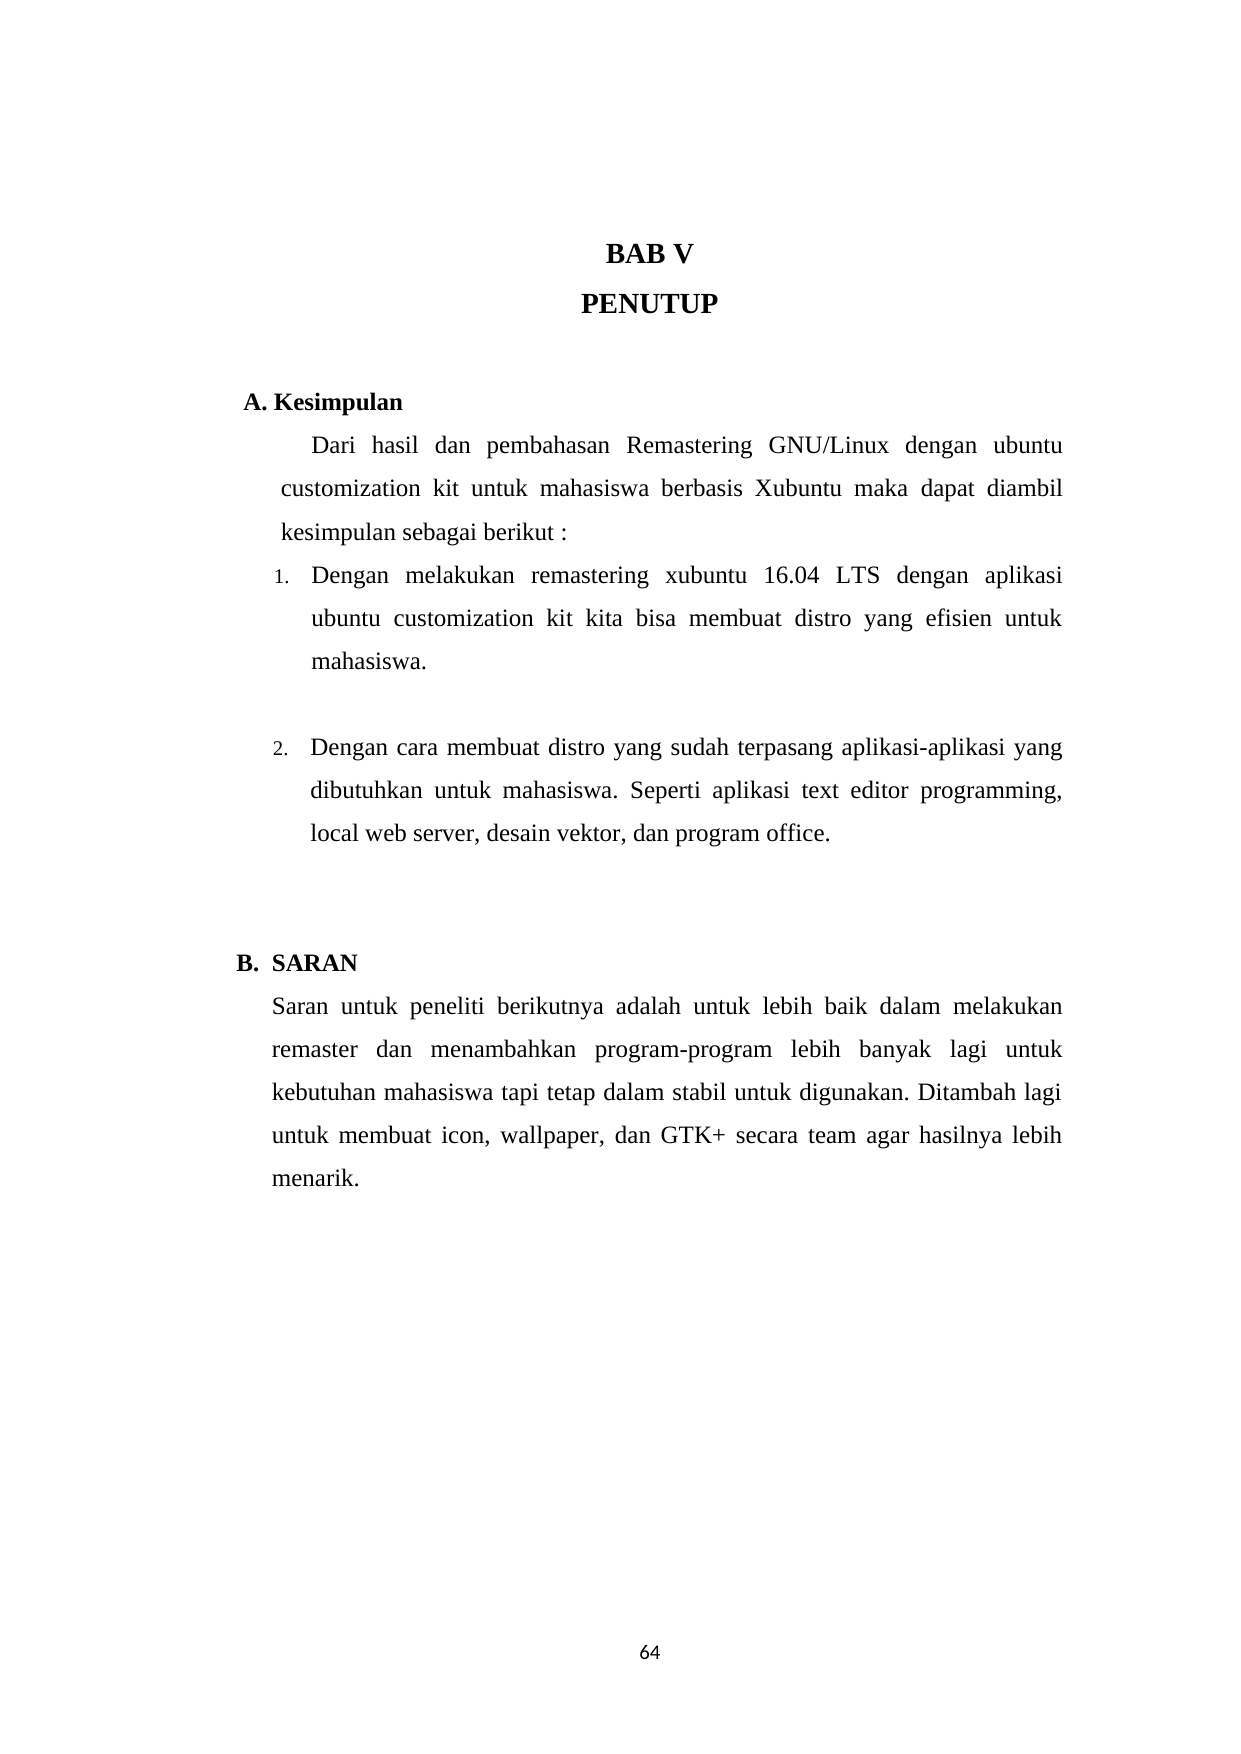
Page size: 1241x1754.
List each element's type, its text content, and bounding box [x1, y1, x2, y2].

subtitle PENUTUP [236, 287, 1063, 320]
list Dengan melakukan remastering xubuntu 16.04 LTS dengan aplikasi ubuntu customization kit kita bisa membuat distro yang efisien untuk mahasiswa. [274, 560, 1063, 675]
text Dari hasil dan pembahasan Remastering GNU/Linux dengan ubuntu customization kit untuk mahasiswa berbasis Xubuntu maka dapat diambil kesimpulan sebagai berikut : [281, 430, 1063, 545]
list Dengan cara membuat distro yang sudah terpasang aplikasi-aplikasi yang dibutuhkan untuk mahasiswa. Seperti aplikasi text editor programming, local web server, desain vektor, dan program office. [273, 732, 1063, 847]
subtitle BAB V [236, 236, 1063, 270]
text Saran untuk peneliti berikutnya adalah untuk lebih baik dalam melakukan remaster dan menambahkan program-program lebih banyak lagi untuk kebutuhan mahasiswa tapi tetap dalam stabil untuk digunakan. Ditambah lagi untuk membuat icon, wallpaper, dan GTK+ secara team agar hasilnya lebih menarik. [272, 991, 1063, 1192]
list Kesimpulan [243, 387, 1063, 416]
text B. SARAN [236, 948, 1063, 977]
